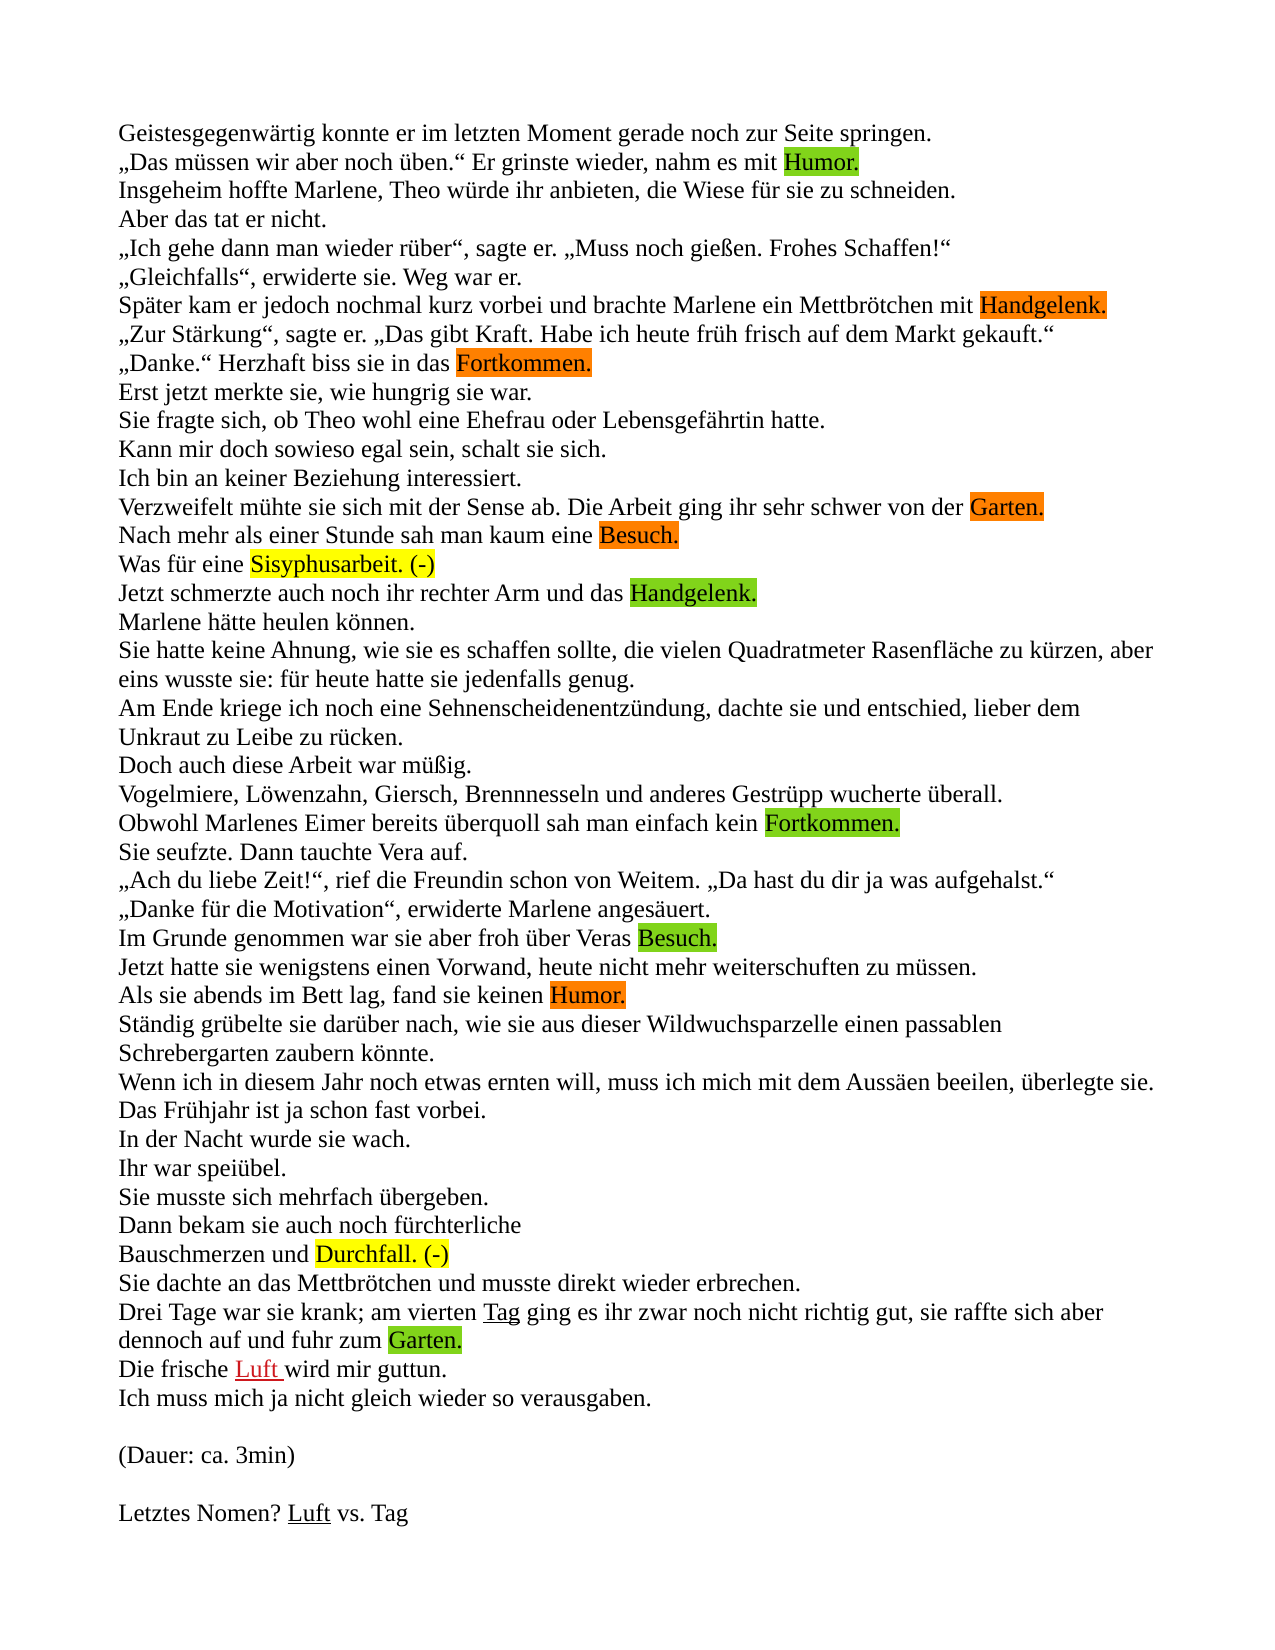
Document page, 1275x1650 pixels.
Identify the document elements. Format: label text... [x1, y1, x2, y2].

text Jetzt schmerzte auch noch ihr rechter Arm und das Handgelenk. [118, 578, 1157, 607]
text Sie fragte sich, ob Theo wohl eine Ehefrau oder Lebensgefährtin hatte. [118, 406, 1157, 434]
text Kann mir doch sowieso egal sein, schalt sie sich. [118, 434, 1157, 463]
text Jetzt hatte sie wenigstens einen Vorwand, heute nicht mehr weiterschuften zu müssen. [118, 952, 1157, 981]
text „Gleichfalls“, erwiderte sie. Weg war er. [118, 262, 1157, 291]
text Erst jetzt merkte sie, wie hungrig sie war. [118, 377, 1157, 406]
text „Danke.“ Herzhaft biss sie in das Fortkommen. [118, 348, 1157, 377]
text Sie musste sich mehrfach übergeben. [118, 1182, 1157, 1211]
text Insgeheim hoffte Marlene, Theo würde ihr anbieten, die Wiese für sie zu schneiden. [118, 176, 1157, 204]
text (Dauer: ca. 3min) [118, 1441, 1157, 1469]
text „Ach du liebe Zeit!“, rief die Freundin schon von Weitem. „Da hast du dir ja was aufgehalst.“ [118, 866, 1157, 894]
text Am Ende kriege ich noch eine Sehnenscheidenentzündung, dachte sie und entschied, lieber dem Unkraut zu Leibe zu rücken. [118, 693, 1157, 751]
text Bauschmerzen und Durchfall. (-) [118, 1239, 1157, 1268]
text „Zur Stärkung“, sagte er. „Das gibt Kraft. Habe ich heute früh frisch auf dem Markt gekauft.“ [118, 319, 1157, 348]
text Geistesgegenwärtig konnte er im letzten Moment gerade noch zur Seite springen. [118, 118, 1157, 147]
text Ich bin an keiner Beziehung interessiert. [118, 463, 1157, 492]
text Aber das tat er nicht. [118, 204, 1157, 233]
text Doch auch diese Arbeit war müßig. [118, 751, 1157, 779]
text Sie dachte an das Mettbrötchen und musste direkt wieder erbrechen. [118, 1268, 1157, 1297]
text Später kam er jedoch nochmal kurz vorbei und brachte Marlene ein Mettbrötchen mit Handgelenk. [118, 291, 1157, 319]
text „Das müssen wir aber noch üben.“ Er grinste wieder, nahm es mit Humor. [118, 147, 1157, 176]
text Als sie abends im Bett lag, fand sie keinen Humor. [118, 981, 1157, 1009]
text Vogelmiere, Löwenzahn, Giersch, Brennnesseln und anderes Gestrüpp wucherte überall. [118, 779, 1157, 808]
text Obwohl Marlenes Eimer bereits überquoll sah man einfach kein Fortkommen. [118, 808, 1157, 837]
text Sie hatte keine Ahnung, wie sie es schaffen sollte, die vielen Quadratmeter Rasenfläche zu kürzen, aber eins wusste sie: für heute hatte sie jedenfalls genug. [118, 636, 1157, 693]
text Ständig grübelte sie darüber nach, wie sie aus dieser Wildwuchsparzelle einen passablen Schrebergarten zaubern könnte. [118, 1009, 1157, 1067]
text Ich muss mich ja nicht gleich wieder so verausgaben. [118, 1383, 1157, 1412]
text Im Grunde genommen war sie aber froh über Veras Besuch. [118, 923, 1157, 952]
text Was für eine Sisyphusarbeit. (-) [118, 549, 1157, 578]
text In der Nacht wurde sie wach. [118, 1124, 1157, 1153]
text Sie seufzte. Dann tauchte Vera auf. [118, 837, 1157, 866]
text Drei Tage war sie krank; am vierten Tag ging es ihr zwar noch nicht richtig gut, sie raffte sich aber dennoch auf und fuhr zum Garten. [118, 1297, 1157, 1354]
text Nach mehr als einer Stunde sah man kaum eine Besuch. [118, 521, 1157, 549]
text Ihr war speiübel. [118, 1153, 1157, 1182]
text Dann bekam sie auch noch fürchterliche [118, 1211, 1157, 1239]
text Marlene hätte heulen können. [118, 607, 1157, 636]
text Die frische Luft wird mir guttun. [118, 1354, 1157, 1383]
text „Ich gehe dann man wieder rüber“, sagte er. „Muss noch gießen. Frohes Schaffen!“ [118, 233, 1157, 262]
text Wenn ich in diesem Jahr noch etwas ernten will, muss ich mich mit dem Aussäen beeilen, überlegte sie. Das Frühjahr ist ja schon fast vorbei. [118, 1067, 1157, 1124]
text „Danke für die Motivation“, erwiderte Marlene angesäuert. [118, 894, 1157, 923]
text Letztes Nomen? Luft vs. Tag [118, 1498, 1157, 1527]
text Verzweifelt mühte sie sich mit der Sense ab. Die Arbeit ging ihr sehr schwer von der Garten. [118, 492, 1157, 521]
